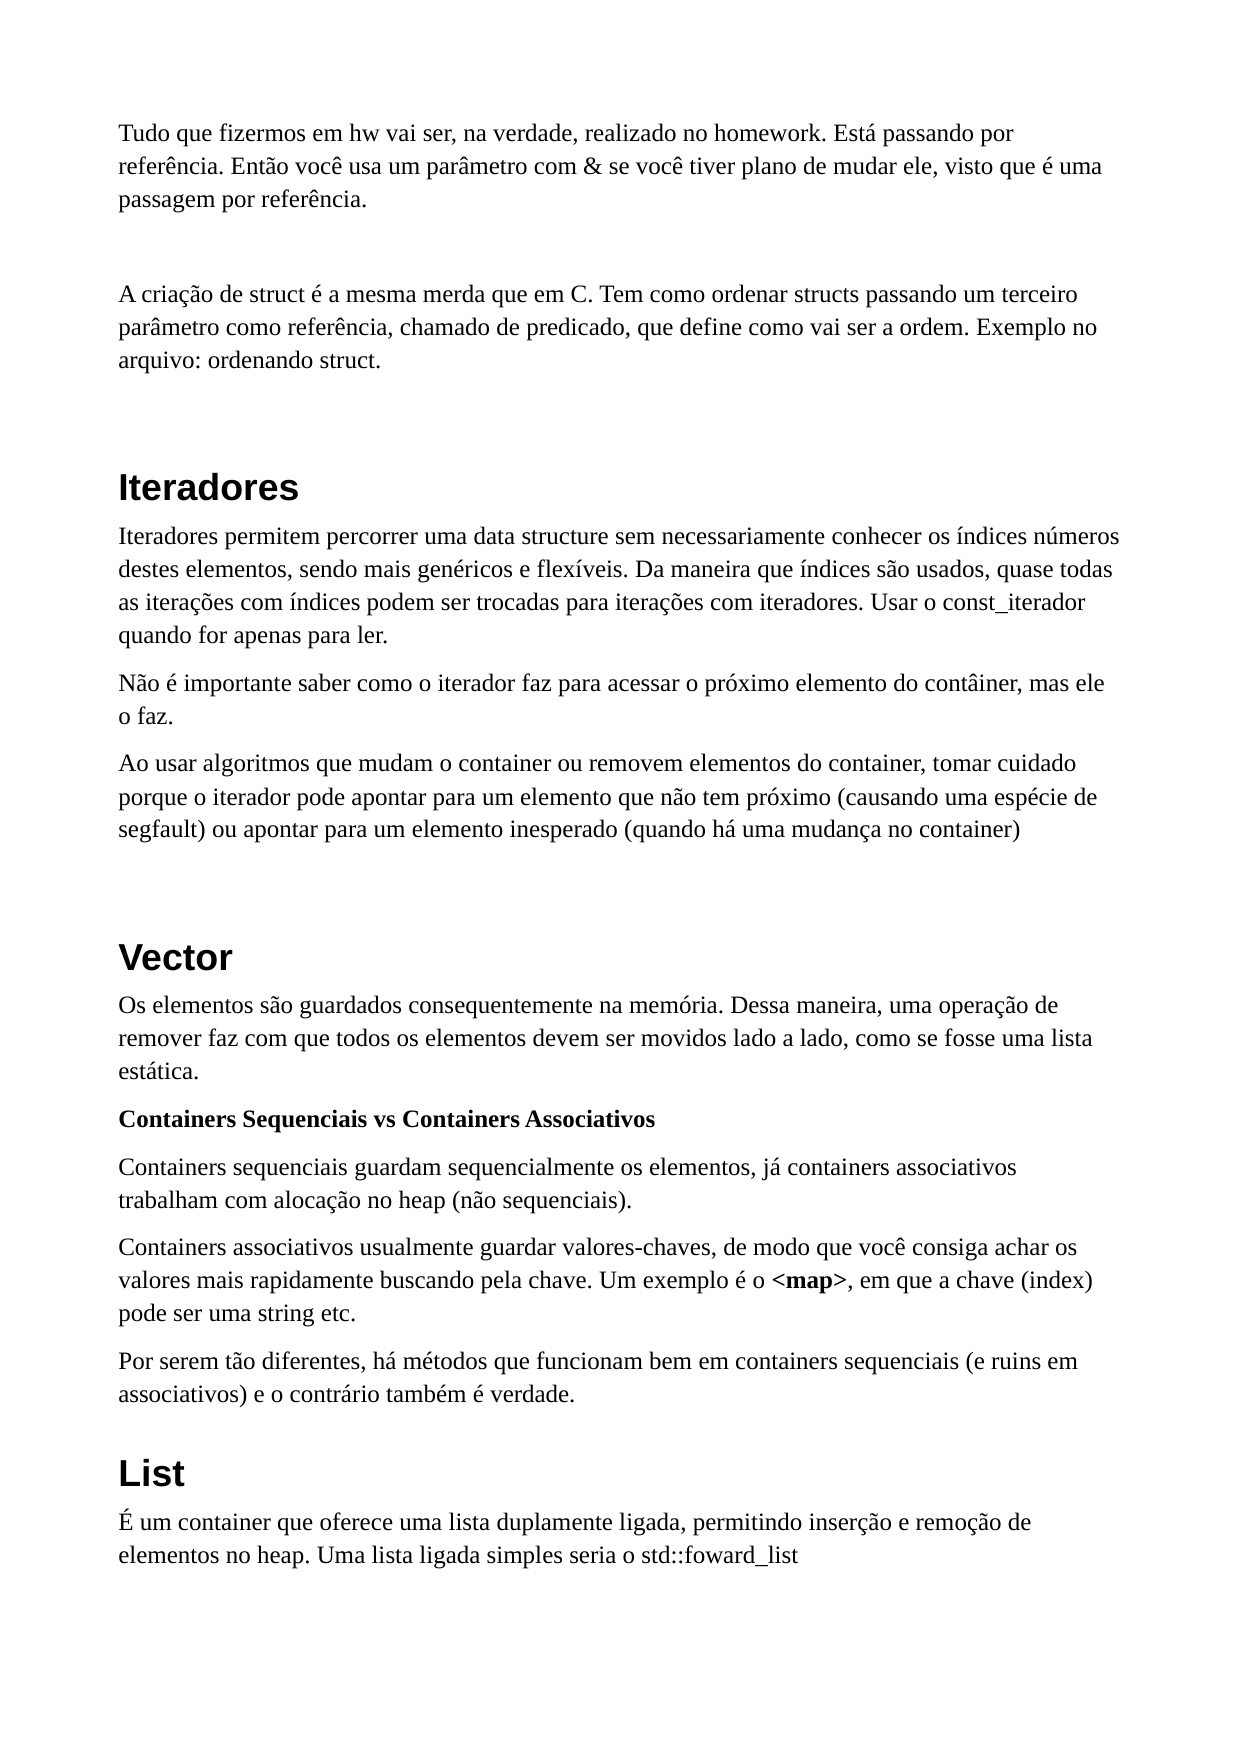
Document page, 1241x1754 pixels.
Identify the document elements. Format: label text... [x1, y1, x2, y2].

text É um container que oferece uma lista duplamente ligada, permitindo inserção e remoção de elementos no heap. Uma lista ligada simples seria o std::foward_list [118, 1507, 1122, 1569]
subtitle List [118, 1452, 1122, 1495]
text Não é importante saber como o iterador faz para acessar o próximo elemento do contâiner, mas ele o faz. [118, 668, 1122, 730]
text Containers sequenciais guardam sequencialmente os elementos, já containers associativos trabalham com alocação no heap (não sequenciais). [118, 1152, 1122, 1213]
text Por serem tão diferentes, há métodos que funcionam bem em containers sequenciais (e ruins em associativos) e o contrário também é verdade. [118, 1346, 1122, 1408]
subtitle Vector [118, 935, 1122, 978]
text Containers Sequenciais vs Containers Associativos [118, 1104, 1122, 1133]
text A criação de struct é a mesma merda que em C. Tem como ordenar structs passando um terceiro parâmetro como referência, chamado de predicado, que define como vai ser a ordem. Exemplo no arquivo: ordenando struct. [118, 279, 1122, 374]
text Ao usar algoritmos que mudam o container ou removem elementos do container, tomar cuidado porque o iterador pode apontar para um elemento que não tem próximo (causando uma espécie de segfault) ou apontar para um elemento inesperado (quando há uma mudança no container) [118, 748, 1122, 843]
text Containers associativos usualmente guardar valores-chaves, de modo que você consiga achar os valores mais rapidamente buscando pela chave. Um exemplo é o <map>, em que a chave (index) pode ser uma string etc. [118, 1232, 1122, 1327]
text Os elementos são guardados consequentemente na memória. Dessa maneira, uma operação de remover faz com que todos os elementos devem ser movidos lado a lado, como se fosse uma lista estática. [118, 990, 1122, 1085]
subtitle Iteradores [118, 466, 1122, 509]
text Iteradores permitem percorrer uma data structure sem necessariamente conhecer os índices números destes elementos, sendo mais genéricos e flexíveis. Da maneira que índices são usados, quase todas as iterações com índices podem ser trocadas para iterações com iteradores. Usar o const_iterador quando for apenas para ler. [118, 521, 1122, 649]
text Tudo que fizermos em hw vai ser, na verdade, realizado no homework. Está passando por referência. Então você usa um parâmetro com & se você tiver plano de mudar ele, visto que é uma passagem por referência. [118, 118, 1122, 213]
